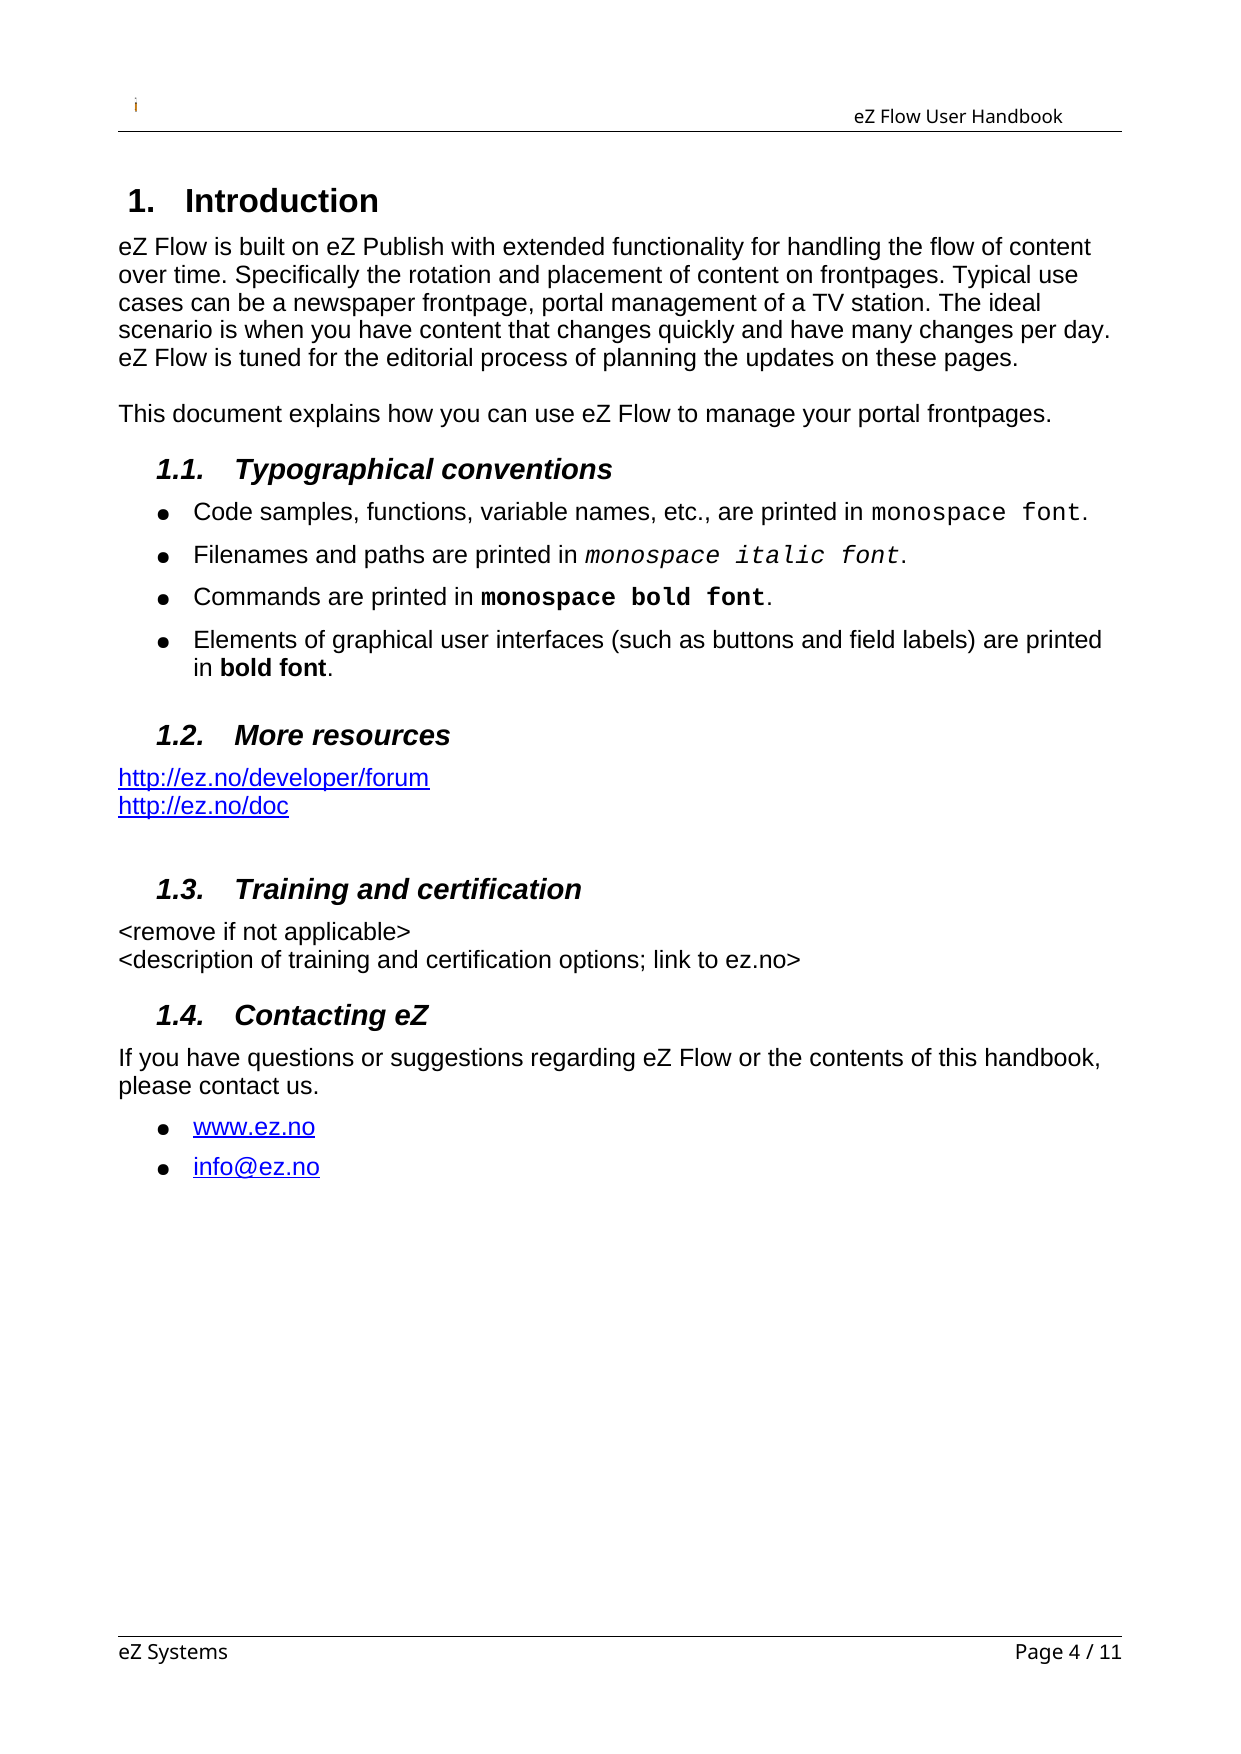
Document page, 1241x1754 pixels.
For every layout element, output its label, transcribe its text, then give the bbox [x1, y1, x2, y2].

text <remove if not applicable> [118, 918, 1122, 946]
subtitle More resources [148, 719, 1122, 752]
text eZ Flow is built on eZ Publish with extended functionality for handling the flow of content over time. Specifically the rotation and placement of content on frontpages. Typical use cases can be a newspaper frontpage, portal management of a TV station. The ideal scenario is when you have content that changes quickly and have many changes per day. eZ Flow is tuned for the editorial process of planning the updates on these pages. [118, 232, 1122, 372]
list Filenames and paths are printed in monospace italic font. [156, 541, 1122, 571]
subtitle Training and certification [148, 873, 1122, 906]
list Elements of graphical user interfaces (such as buttons and field labels) are printed in bold font. [156, 626, 1122, 682]
text http://ez.no/doc [118, 792, 1122, 820]
text If you have questions or suggestions regarding eZ Flow or the contents of this handbook, please contact us. [118, 1044, 1122, 1100]
text http://ez.no/developer/forum [118, 764, 1122, 792]
list info@ez.no [156, 1153, 1122, 1181]
list www.ez.no [156, 1112, 1122, 1140]
text <description of training and certification options; link to ez.no> [118, 946, 1122, 974]
subtitle Typographical conventions [148, 453, 1122, 486]
text This document explains how you can use eZ Flow to manage your portal frontpages. [118, 400, 1122, 428]
subtitle Contacting eZ [148, 999, 1122, 1032]
subtitle Introduction [118, 183, 1122, 220]
list Commands are printed in monospace bold font. [156, 583, 1122, 613]
list Code samples, functions, variable names, etc., are printed in monospace font. [156, 498, 1122, 528]
